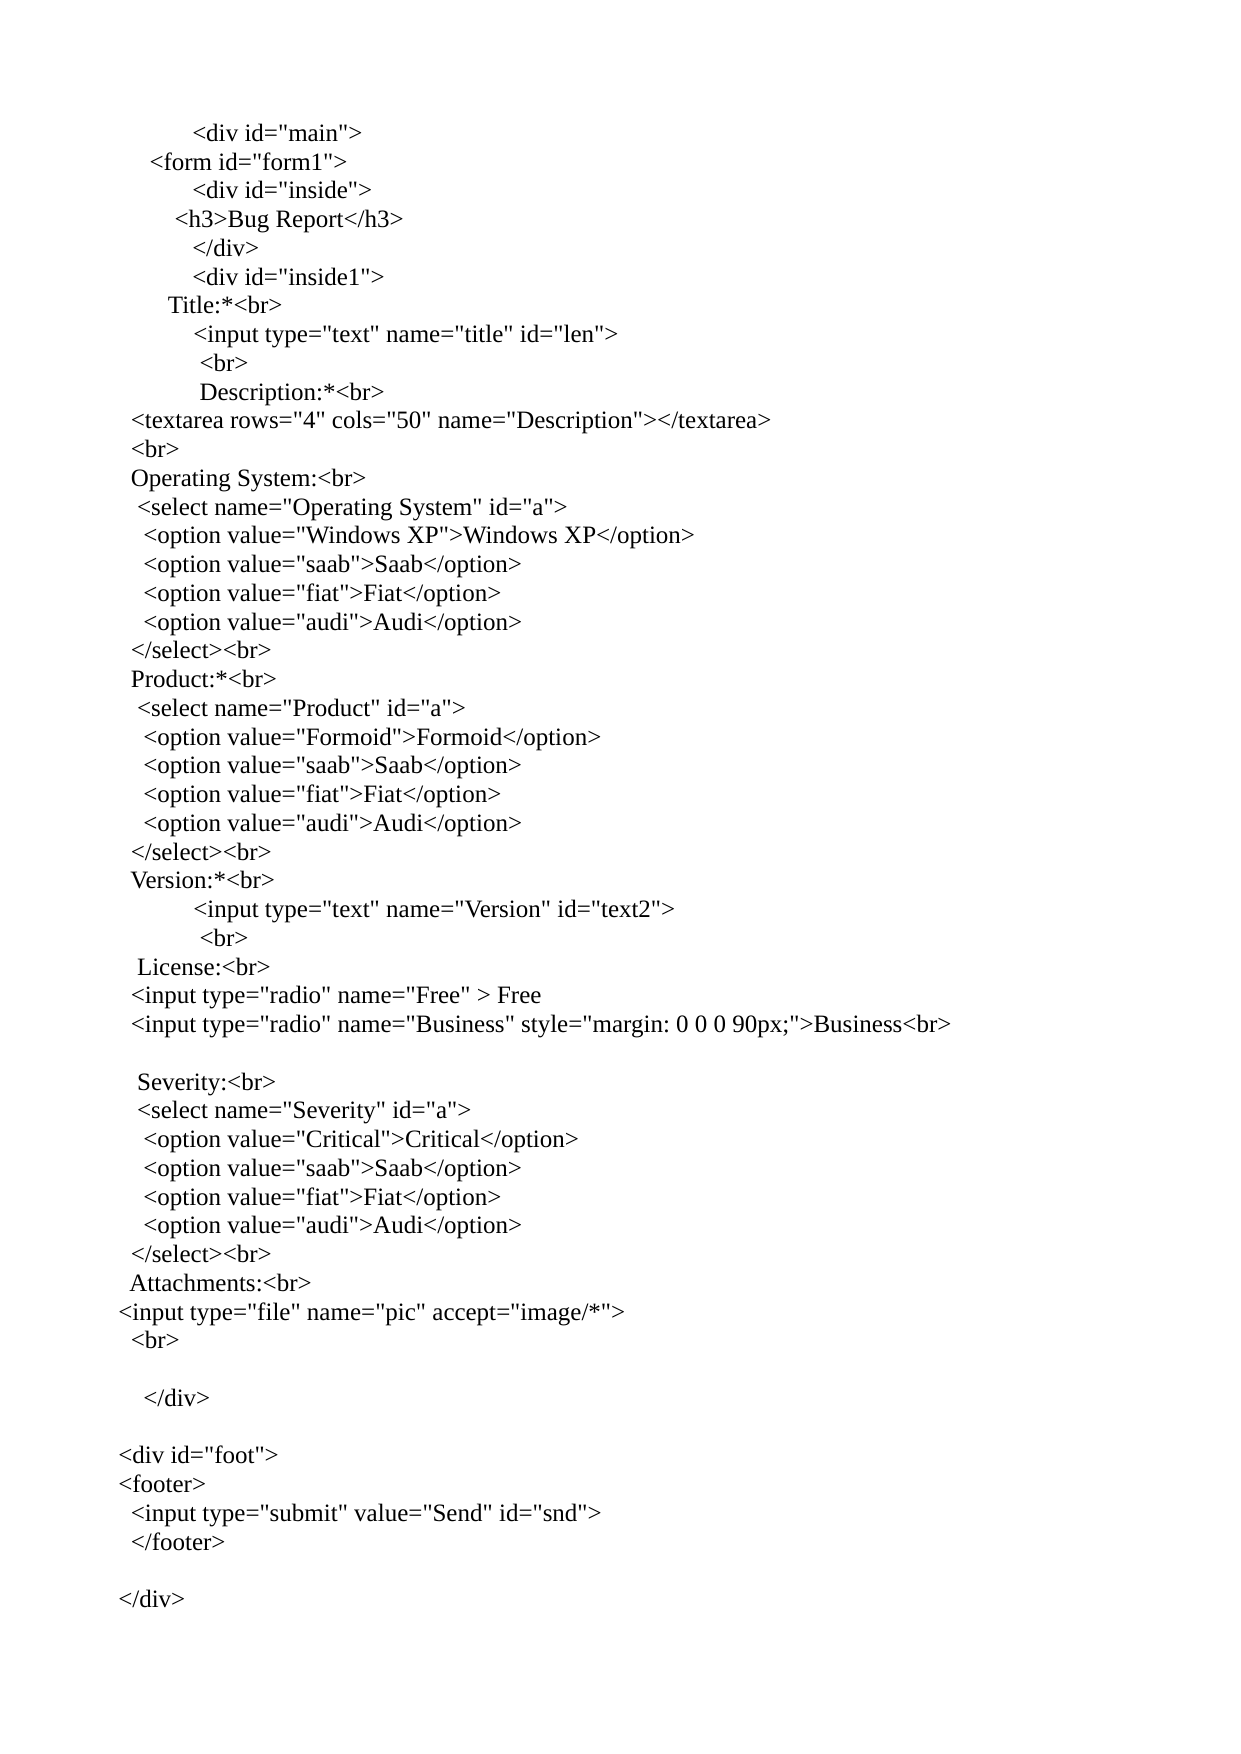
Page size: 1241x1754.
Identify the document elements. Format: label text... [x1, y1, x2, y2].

text <h3>Bug Report</h3> [118, 204, 1122, 233]
text Severity:<br> [118, 1067, 1122, 1096]
text Title:*<br> [118, 291, 1122, 319]
text <textarea rows="4" cols="50" name="Description"></textarea> [118, 406, 1122, 434]
text <select name="Operating System" id="a"> [118, 492, 1122, 521]
text License:<br> [118, 952, 1122, 981]
text <select name="Product" id="a"> [118, 693, 1122, 722]
text <div id="foot"> [118, 1441, 1122, 1469]
text <br> [118, 348, 1122, 377]
text <option value="Formoid">Formoid</option> [118, 722, 1122, 751]
text </footer> [118, 1527, 1122, 1556]
text <form id="form1"> [118, 147, 1122, 176]
text Operating System:<br> [118, 463, 1122, 492]
text <input type="submit" value="Send" id="snd"> [118, 1498, 1122, 1527]
text <div id="inside"> [118, 176, 1122, 204]
text <option value="fiat">Fiat</option> [118, 1182, 1122, 1211]
text <option value="saab">Saab</option> [118, 751, 1122, 779]
text Attachments:<br> [118, 1268, 1122, 1297]
text <br> [118, 434, 1122, 463]
text </select><br> [118, 837, 1122, 866]
text </select><br> [118, 636, 1122, 664]
text <option value="fiat">Fiat</option> [118, 578, 1122, 607]
text </select><br> [118, 1239, 1122, 1268]
text <option value="Windows XP">Windows XP</option> [118, 521, 1122, 549]
text <option value="saab">Saab</option> [118, 1153, 1122, 1182]
text <input type="radio" name="Free" > Free [118, 981, 1122, 1009]
text Product:*<br> [118, 664, 1122, 693]
text <input type="text" name="Version" id="text2"> [118, 894, 1122, 923]
text <div id="main"> [118, 118, 1122, 147]
text <br> [118, 923, 1122, 952]
text <option value="audi">Audi</option> [118, 607, 1122, 636]
text <footer> [118, 1469, 1122, 1498]
text <option value="audi">Audi</option> [118, 1211, 1122, 1239]
text Version:*<br> [118, 866, 1122, 894]
text Description:*<br> [118, 377, 1122, 406]
text <option value="audi">Audi</option> [118, 808, 1122, 837]
text <option value="Critical">Critical</option> [118, 1124, 1122, 1153]
text </div> [118, 1383, 1122, 1412]
text <br> [118, 1326, 1122, 1354]
text <div id="inside1"> [118, 262, 1122, 291]
text <select name="Severity" id="a"> [118, 1096, 1122, 1124]
text <input type="text" name="title" id="len"> [118, 319, 1122, 348]
text <option value="saab">Saab</option> [118, 549, 1122, 578]
text <option value="fiat">Fiat</option> [118, 779, 1122, 808]
text <input type="file" name="pic" accept="image/*"> [118, 1297, 1122, 1326]
text <input type="radio" name="Business" style="margin: 0 0 0 90px;">Business<br> [118, 1009, 1122, 1038]
text </div> [118, 1584, 1122, 1613]
text </div> [118, 233, 1122, 262]
